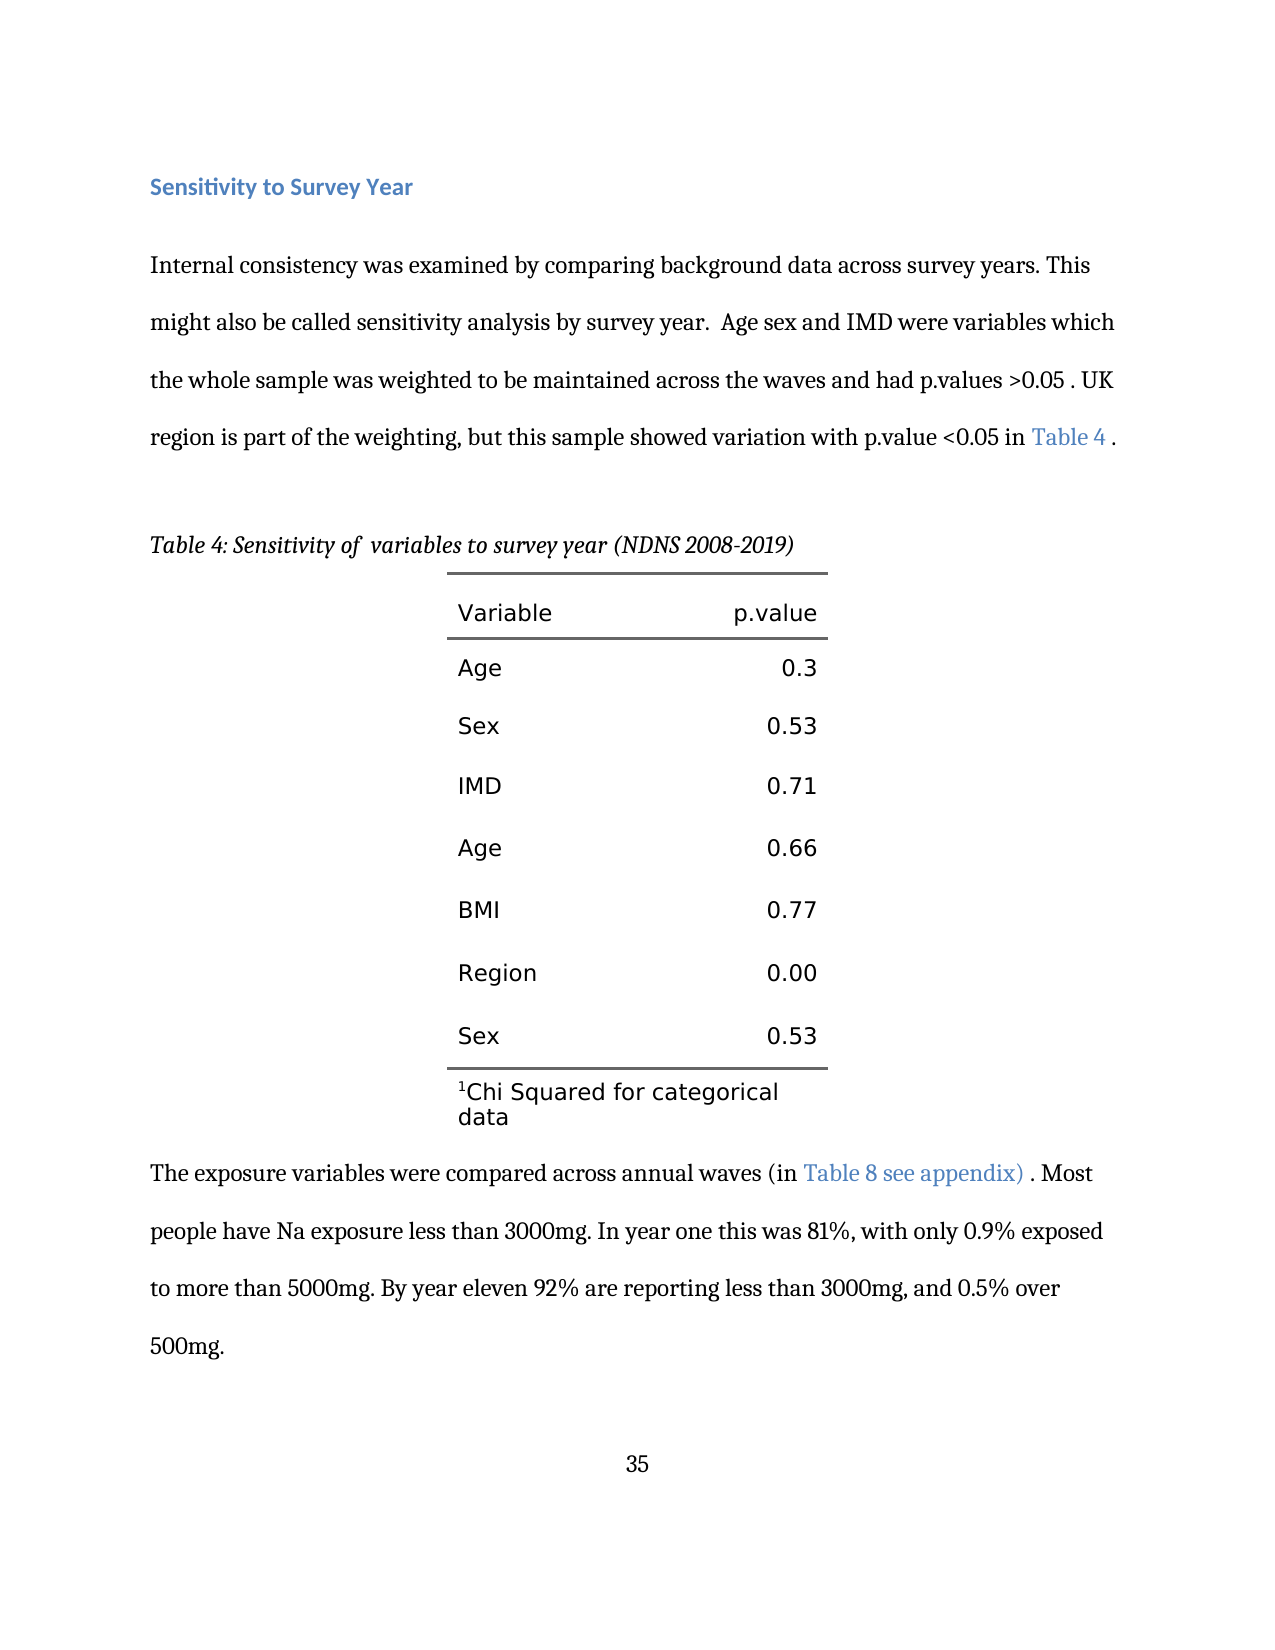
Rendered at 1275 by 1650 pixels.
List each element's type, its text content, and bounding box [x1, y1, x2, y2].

text The exposure variables were compared across annual waves (in Table 8 see appendix) . Most people have Na exposure less than 3000mg. In year one this was 81%, with only 0.9% exposed to more than 5000mg. By year eleven 92% are reporting less than 3000mg, and 0.5% over 500mg. [150, 1159, 1125, 1361]
text Internal consistency was examined by comparing background data across survey years. This might also be called sensitivity analysis by survey year. Age sex and IMD were variables which the whole sample was weighted to be maintained across the waves and had p.values >0.05 . UK region is part of the weighting, but this sample showed variation with p.value <0.05 in Table 4 . [150, 251, 1125, 452]
table_header Variable [447, 575, 642, 637]
table_cell 0.77 [643, 881, 828, 942]
table_cell Region [447, 942, 642, 1007]
table_cell IMD [447, 757, 642, 817]
table_cell 0.3 [643, 640, 828, 697]
table_cell 0.00 [643, 942, 828, 1007]
table_header p.value [643, 575, 828, 637]
table_cell BMI [447, 881, 642, 942]
table_cell 0.66 [643, 817, 828, 881]
table_cell Sex [447, 1007, 642, 1067]
table_cell Age [447, 817, 642, 881]
table_cell 0.53 [643, 1007, 828, 1067]
table_cell 0.53 [643, 697, 828, 757]
subtitle Sensitivity to Survey Year [150, 171, 1125, 201]
table_cell 1Chi Squared for categorical data [447, 1070, 828, 1141]
table_cell 0.71 [643, 757, 828, 817]
table_cell Sex [447, 697, 642, 757]
table_cell Age [447, 640, 642, 697]
text Table 4: Sensitivity of variables to survey year (NDNS 2008-2019) [150, 531, 1125, 559]
